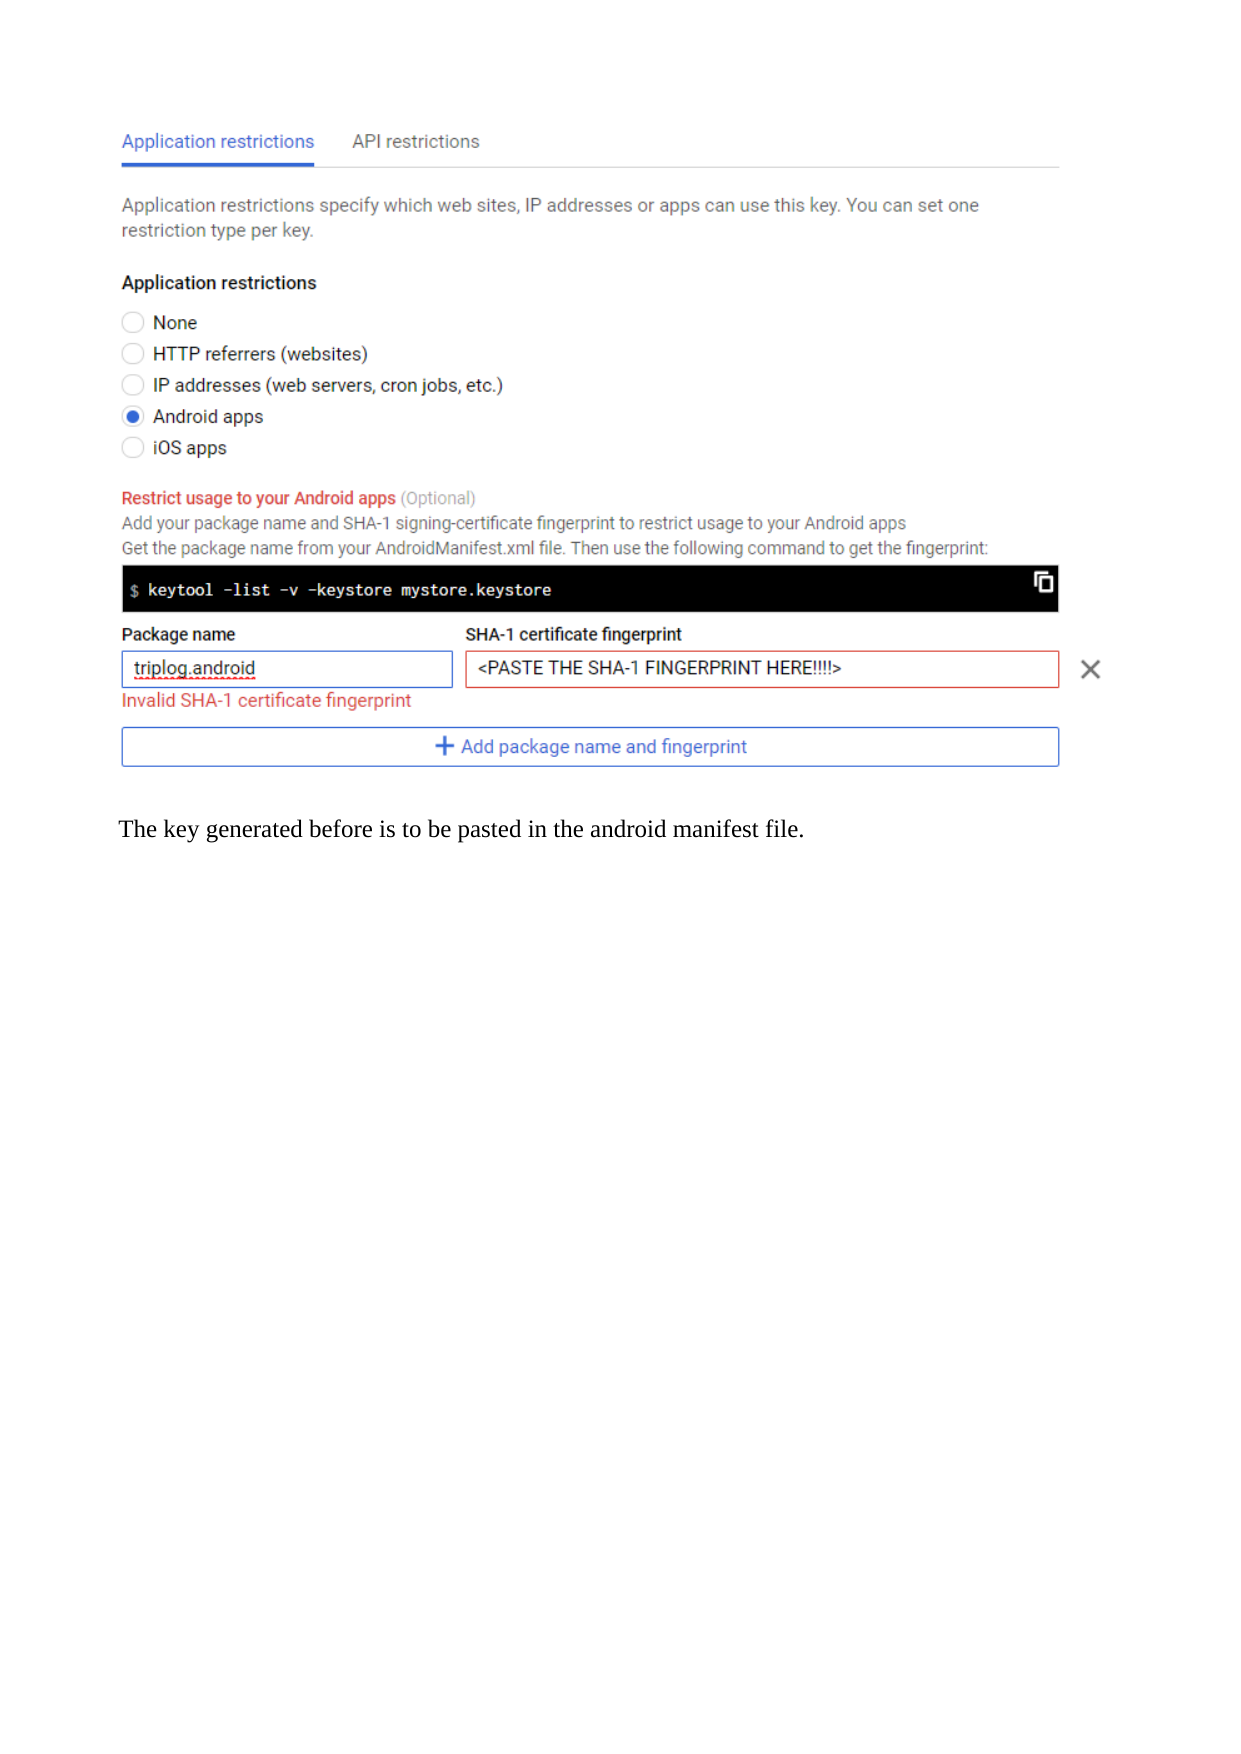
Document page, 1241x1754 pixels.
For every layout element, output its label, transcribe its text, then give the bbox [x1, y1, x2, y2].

text The key generated before is to be pasted in the android manifest file. [118, 814, 1122, 843]
picture [118, 118, 1122, 787]
